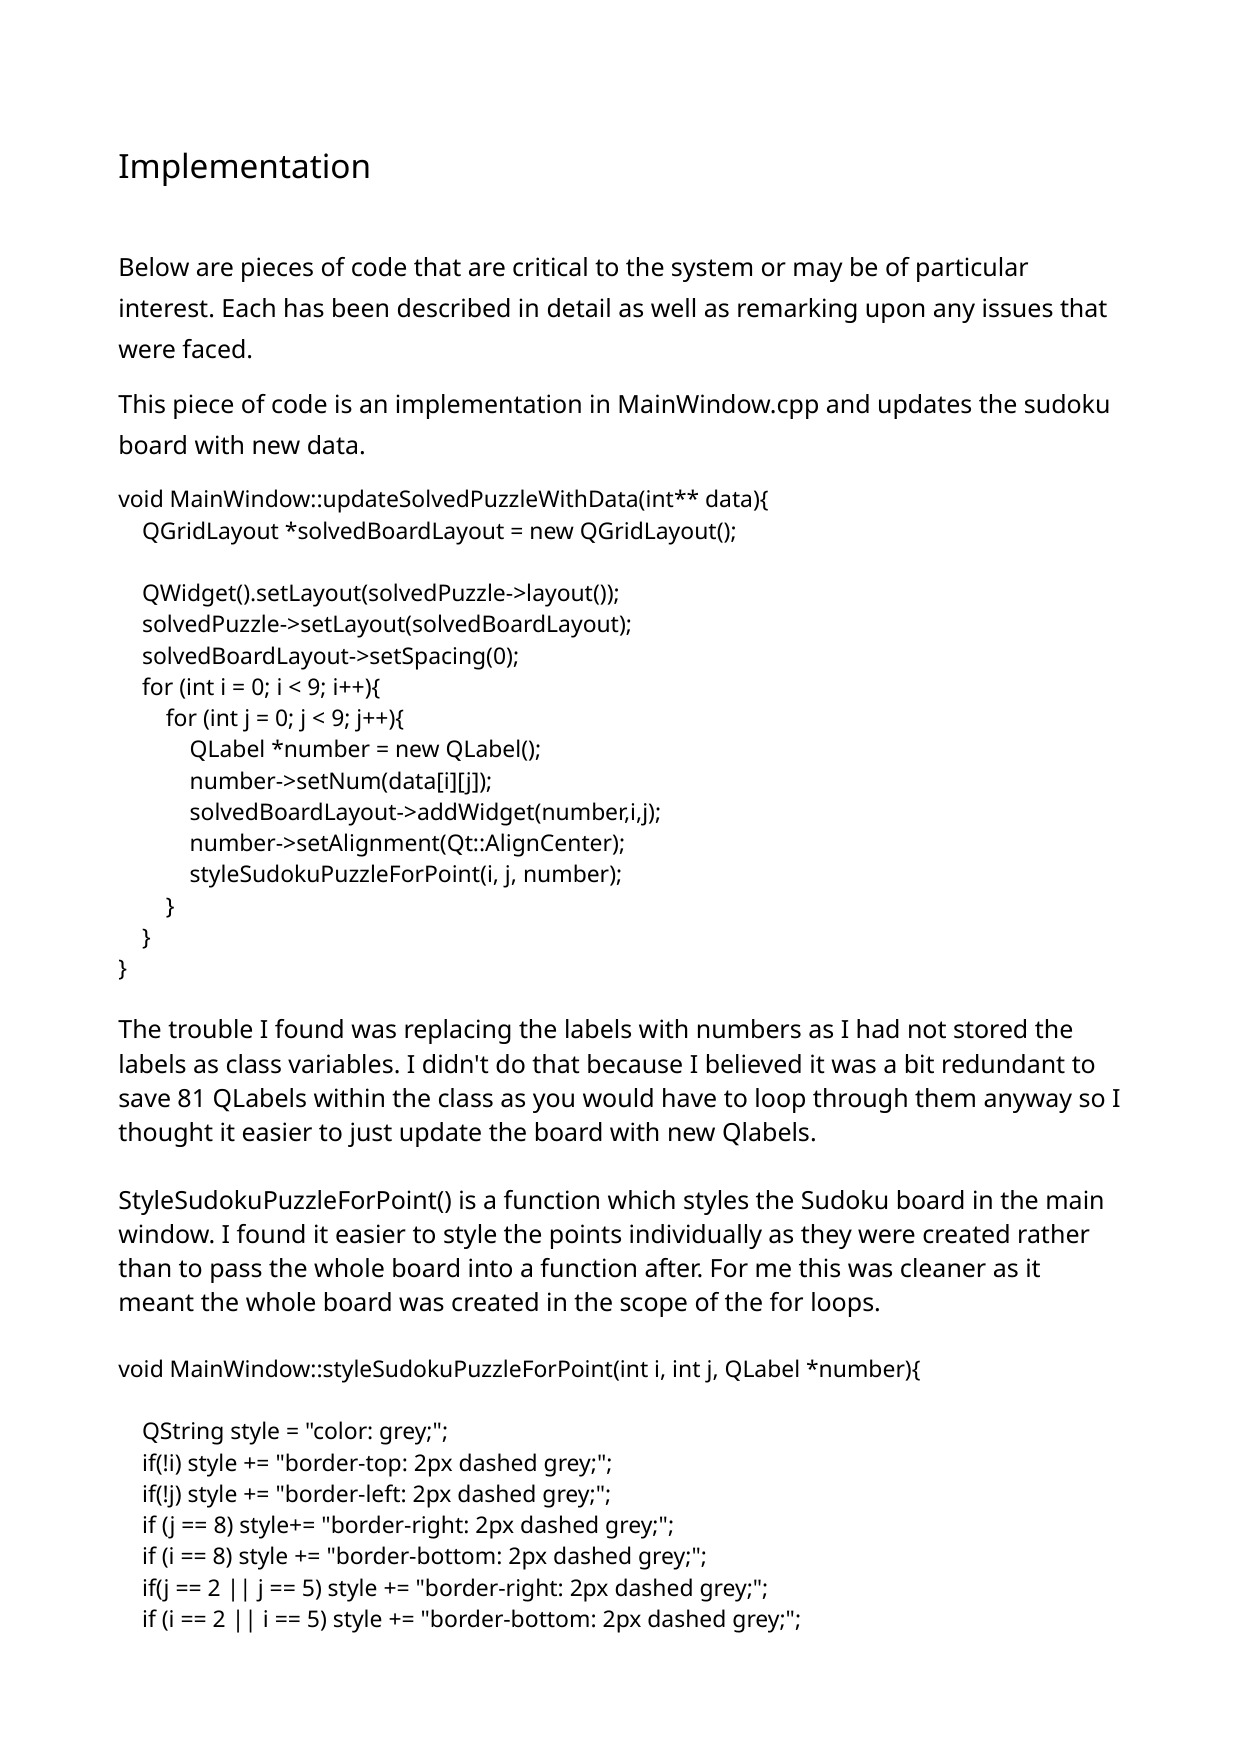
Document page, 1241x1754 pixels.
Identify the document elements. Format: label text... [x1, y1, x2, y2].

text if (i == 2 || i == 5) style += "border-bottom: 2px dashed grey;"; [118, 1603, 1122, 1634]
text QString style = "color: grey;"; [118, 1415, 1122, 1447]
text QLabel *number = new QLabel(); [118, 733, 1122, 765]
text if(j == 2 || j == 5) style += "border-right: 2px dashed grey;"; [118, 1572, 1122, 1603]
text } [118, 952, 1122, 983]
text void MainWindow::updateSolvedPuzzleWithData(int** data){ [118, 483, 1122, 515]
text number->setNum(data[i][j]); [118, 765, 1122, 796]
text solvedBoardLayout->addWidget(number,i,j); [118, 796, 1122, 827]
text if(!i) style += "border-top: 2px dashed grey;"; [118, 1447, 1122, 1478]
text void MainWindow::styleSudokuPuzzleForPoint(int i, int j, QLabel *number){ [118, 1353, 1122, 1384]
text } [118, 890, 1122, 921]
text QWidget().setLayout(solvedPuzzle->layout()); [118, 577, 1122, 608]
text } [118, 921, 1122, 952]
text StyleSudokuPuzzleForPoint() is a function which styles the Sudoku board in the main window. I found it easier to style the points individually as they were created rather than to pass the whole board into a function after. For me this was cleaner as it meant the whole board was created in the scope of the for loops. [118, 1182, 1122, 1319]
text This piece of code is an implementation in MainWindow.cpp and updates the sudoku board with new data. [118, 387, 1122, 462]
subtitle Implementation [118, 143, 1122, 188]
text if (i == 8) style += "border-bottom: 2px dashed grey;"; [118, 1540, 1122, 1572]
text for (int j = 0; j < 9; j++){ [118, 702, 1122, 733]
text if (j == 8) style+= "border-right: 2px dashed grey;"; [118, 1509, 1122, 1540]
text for (int i = 0; i < 9; i++){ [118, 671, 1122, 702]
text number->setAlignment(Qt::AlignCenter); [118, 827, 1122, 858]
text styleSudokuPuzzleForPoint(i, j, number); [118, 858, 1122, 890]
text if(!j) style += "border-left: 2px dashed grey;"; [118, 1478, 1122, 1509]
text Below are pieces of code that are critical to the system or may be of particular interest. Each has been described in detail as well as remarking upon any issues that were faced. [118, 250, 1122, 366]
text solvedPuzzle->setLayout(solvedBoardLayout); [118, 608, 1122, 640]
text QGridLayout *solvedBoardLayout = new QGridLayout(); [118, 515, 1122, 546]
text solvedBoardLayout->setSpacing(0); [118, 640, 1122, 671]
text The trouble I found was replacing the labels with numbers as I had not stored the labels as class variables. I didn't do that because I believed it was a bit redundant to save 81 QLabels within the class as you would have to loop through them anyway so I thought it easier to just update the board with new Qlabels. [118, 1012, 1122, 1148]
